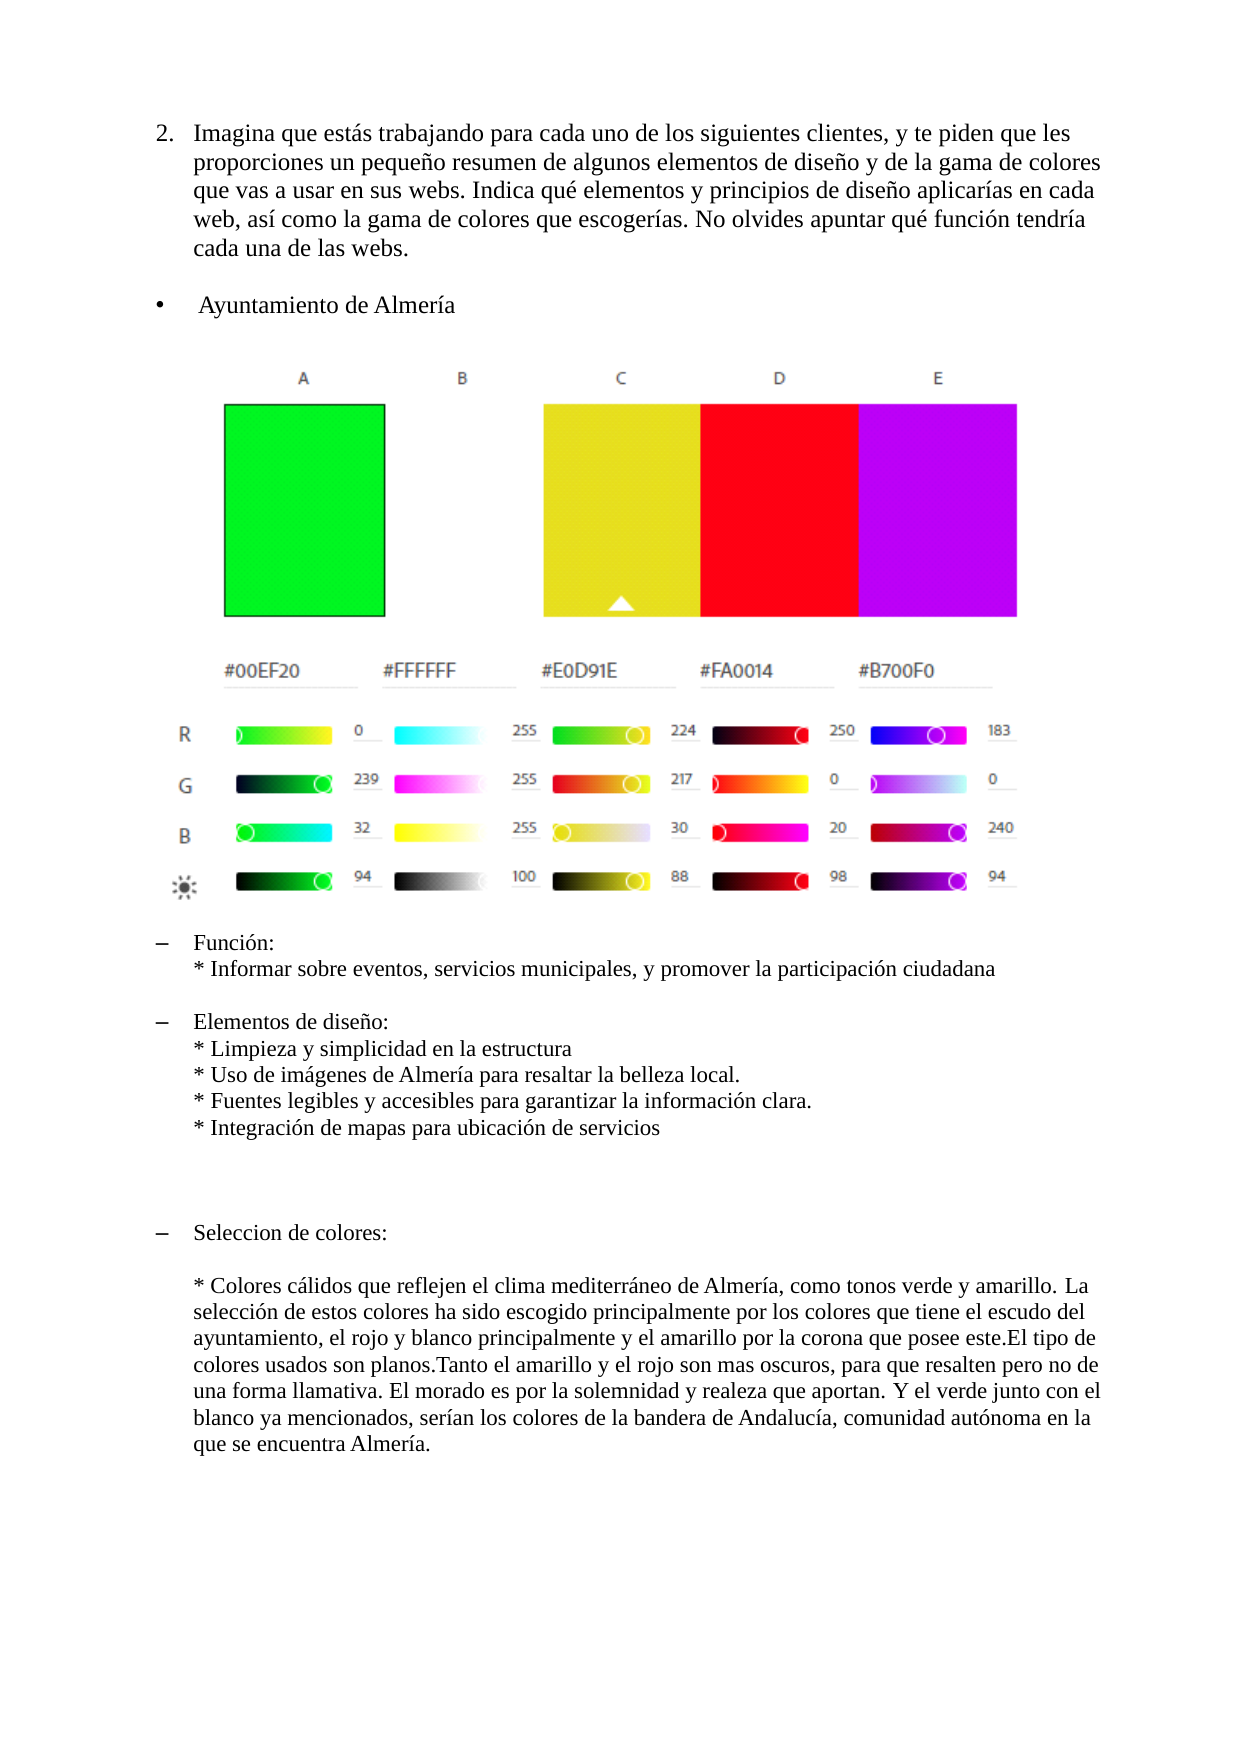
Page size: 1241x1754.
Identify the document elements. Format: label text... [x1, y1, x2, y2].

list Elementos de diseño: [156, 1008, 1122, 1034]
list Imagina que estás trabajando para cada uno de los siguientes clientes, y te piden que les proporciones un pequeño resumen de algunos elementos de diseño y de la gama de colores que vas a usar en sus webs. Indica qué elementos y principios de diseño aplicarías en cada web, así como la gama de colores que escogerías. No olvides apuntar qué función tendría cada una de las webs. [156, 118, 1122, 262]
list Función: [156, 929, 1122, 956]
list * Fuentes legibles y accesibles para garantizar la información clara. [156, 1087, 1122, 1114]
list * Limpieza y simplicidad en la estructura [156, 1034, 1122, 1061]
list Seleccion de colores: [156, 1219, 1122, 1245]
list * Integración de mapas para ubicación de servicios [156, 1114, 1122, 1140]
list * Informar sobre eventos, servicios municipales, y promover la participación ciudadana [156, 956, 1122, 982]
list * Colores cálidos que reflejen el clima mediterráneo de Almería, como tonos verde y amarillo. La selección de estos colores ha sido escogido principalmente por los colores que tiene el escudo del ayuntamiento, el rojo y blanco principalmente y el amarillo por la corona que posee este.El tipo de colores usados son planos.Tanto el amarillo y el rojo son mas oscuros, para que resalten pero no de una forma llamativa. El morado es por la solemnidad y realeza que aportan. Y el verde junto con el blanco ya mencionados, serían los colores de la bandera de Andalucía, comunidad autónoma en la que se encuentra Almería. [156, 1272, 1122, 1456]
list * Uso de imágenes de Almería para resaltar la belleza local. [156, 1061, 1122, 1087]
list Ayuntamiento de Almería [156, 291, 1122, 319]
